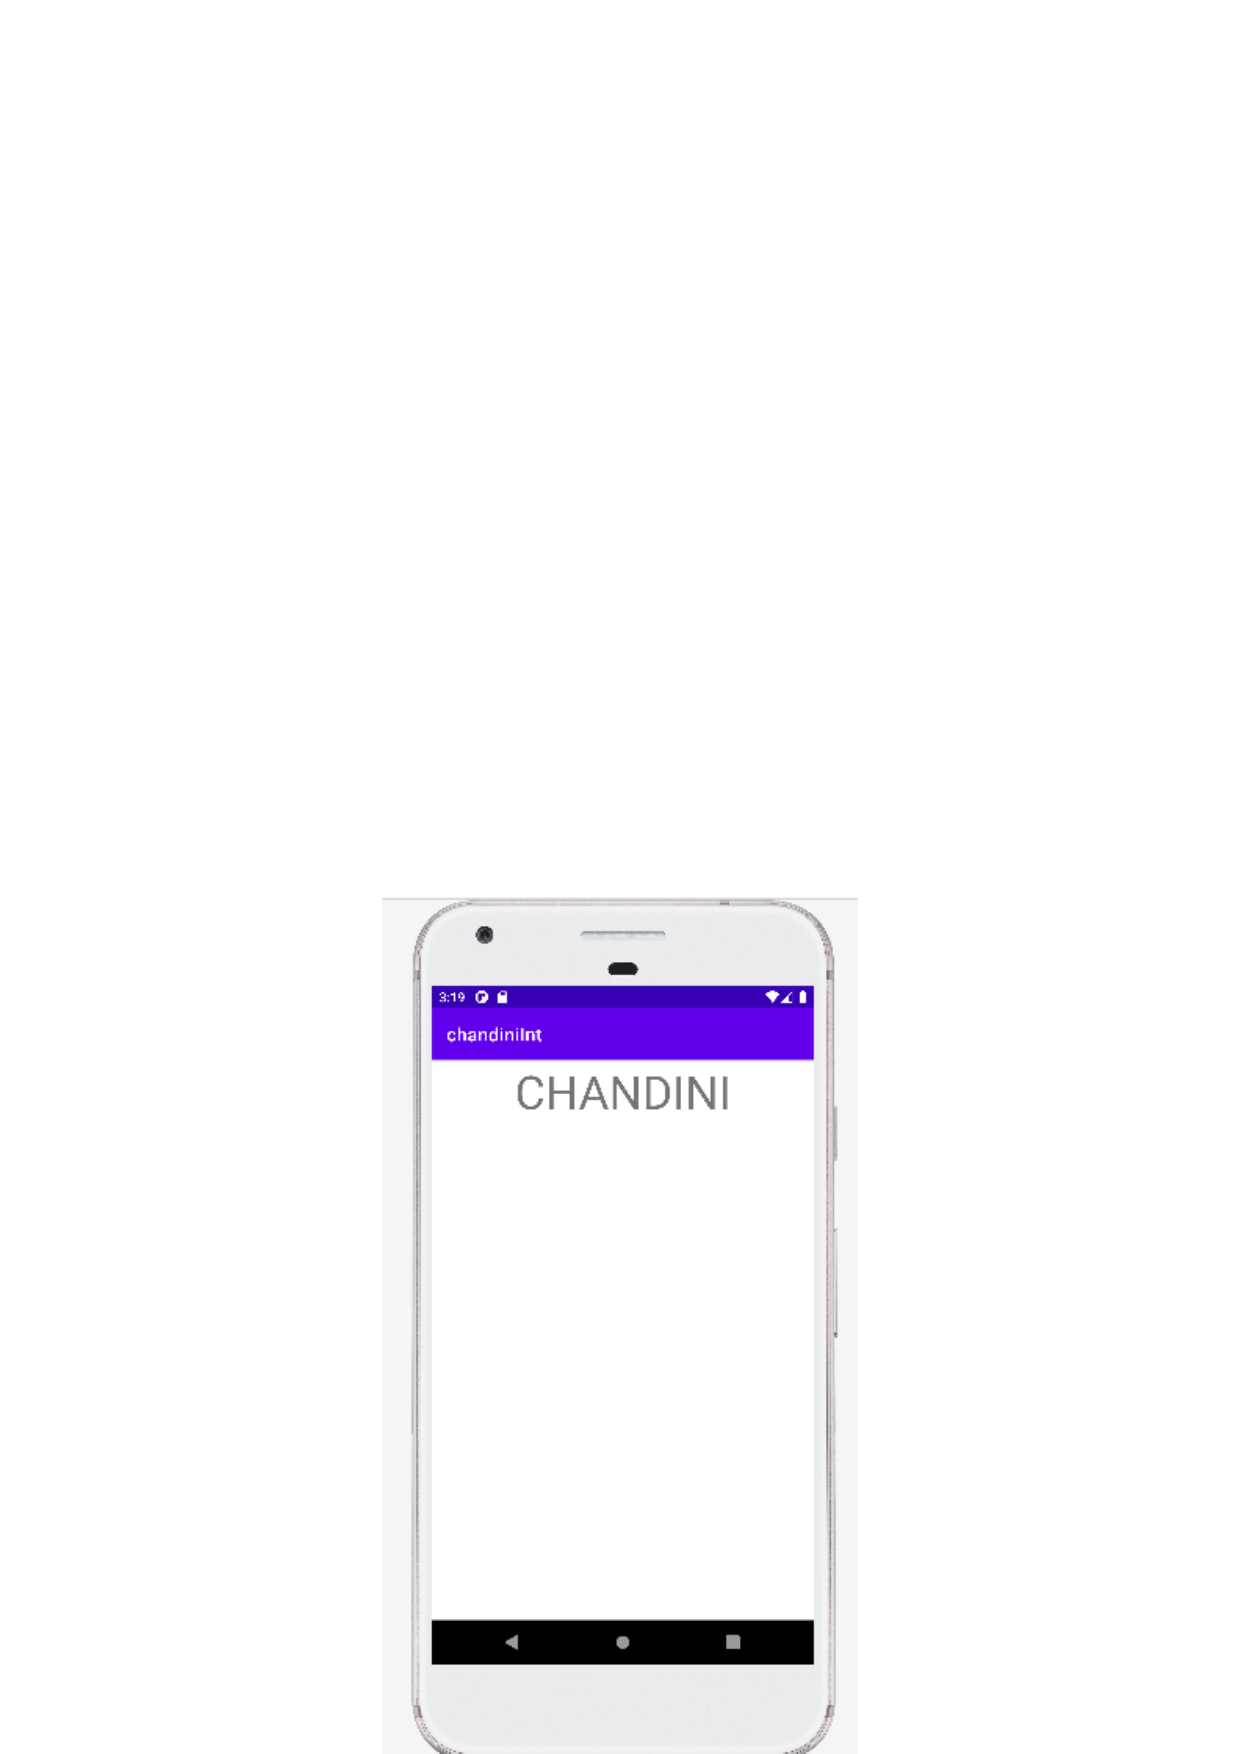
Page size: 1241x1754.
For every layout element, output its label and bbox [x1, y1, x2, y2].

picture [382, 897, 858, 1754]
